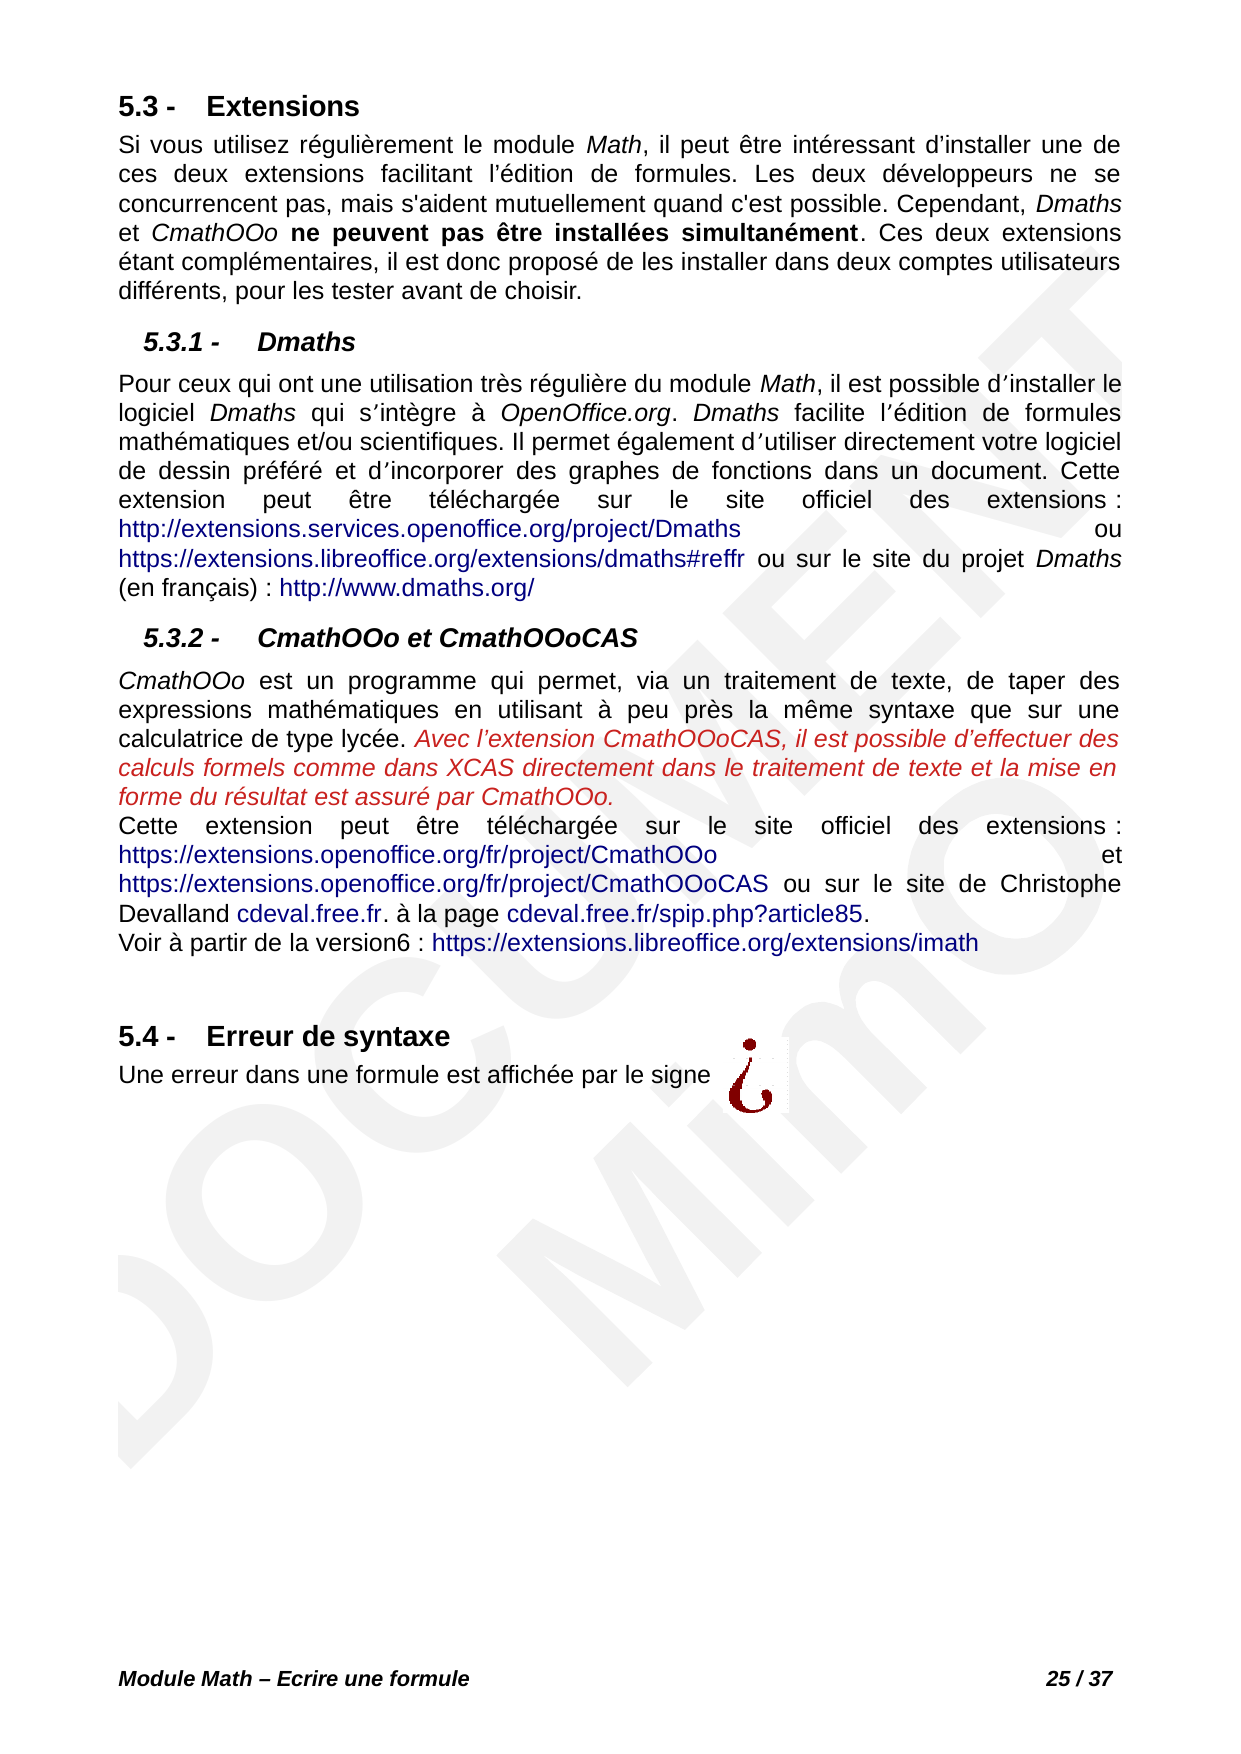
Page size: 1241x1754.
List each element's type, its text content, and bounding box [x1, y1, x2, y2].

text [790, 1060, 1122, 1089]
subtitle CmathOOo et CmathOOoCAS [143, 622, 1122, 653]
text Une erreur dans une formule est affichée par le signe [118, 1060, 722, 1089]
text CmathOOo est un programme qui permet, via un traitement de texte, de taper des expressions mathématiques en utilisant à peu près la même syntaxe que sur une calculatrice de type lycée. Avec l’extension CmathOOoCAS, il est possible d’effectuer des calculs formels comme dans XCAS directement dans le traitement de texte et la mise en forme du résultat est assuré par CmathOOo. [118, 666, 1122, 811]
text Pour ceux qui ont une utilisation très régulière du module Math, il est possible d’installer le logiciel Dmaths qui s’intègre à OpenOffice.org. Dmaths facilite l’édition de formules mathématiques et/ou scientifiques. Il permet également d’utiliser directement votre logiciel de dessin préféré et d’incorporer des graphes de fonctions dans un document. Cette extension peut être téléchargée sur le site officiel des extensions : http://extensions.services.openoffice.org/project/Dmaths ou https://extensions.libreoffice.org/extensions/dmaths#reffr ou sur le site du projet Dmaths (en français) : http://www.dmaths.org/ [118, 369, 1122, 602]
text Voir à partir de la version6 : https://extensions.libreoffice.org/extensions/imath [118, 927, 1122, 957]
subtitle Erreur de syntaxe [118, 1018, 1122, 1052]
text Cette extension peut être téléchargée sur le site officiel des extensions : https://extensions.openoffice.org/fr/project/CmathOOo et https://extensions.openoffice.org/fr/project/CmathOOoCAS ou sur le site de Christophe Devalland cdeval.free.fr. à la page cdeval.free.fr/spip.php?article85. [118, 811, 1122, 927]
subtitle Extensions [118, 88, 1122, 122]
subtitle Dmaths [143, 326, 1122, 357]
text Si vous utilisez régulièrement le module Math, il peut être intéressant d’installer une de ces deux extensions facilitant l’édition de formules. Les deux développeurs ne se concurrencent pas, mais s'aident mutuellement quand c'est possible. Cependant, Dmaths et CmathOOo ne peuvent pas être installées simultanément. Ces deux extensions étant complémentaires, il est donc proposé de les installer dans deux comptes utilisateurs différents, pour les tester avant de choisir. [118, 130, 1122, 305]
